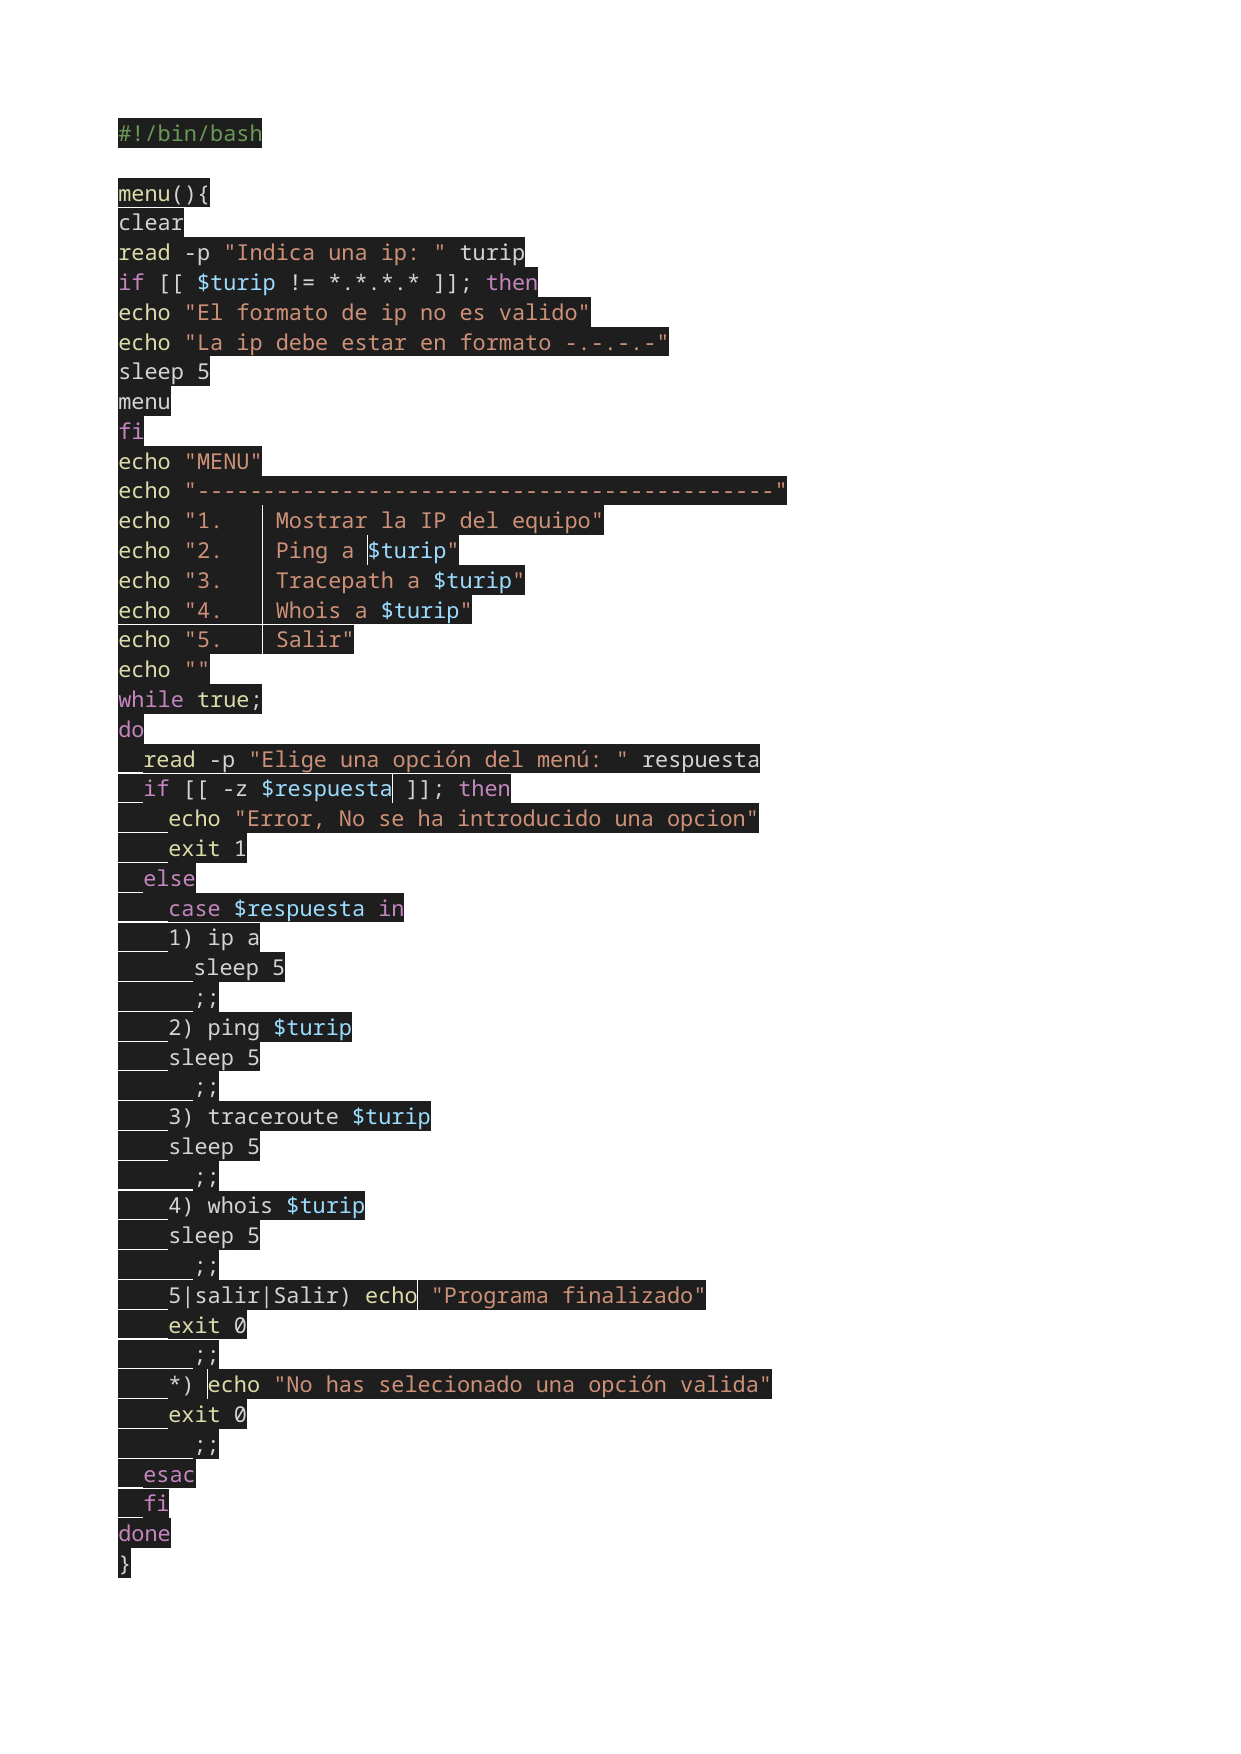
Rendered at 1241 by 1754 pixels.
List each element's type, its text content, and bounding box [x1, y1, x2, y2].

text echo "La ip debe estar en formato -.-.-.-" [118, 327, 1122, 356]
text 1) ip a [118, 922, 1122, 952]
text 3) traceroute $turip [118, 1101, 1122, 1131]
text do [118, 714, 1122, 744]
text ;; [118, 1429, 1122, 1459]
text ;; [118, 1161, 1122, 1191]
text echo "" [118, 654, 1122, 684]
text 2) ping $turip [118, 1012, 1122, 1042]
text ;; [118, 1339, 1122, 1369]
text exit 1 [118, 833, 1122, 863]
text sleep 5 [118, 1042, 1122, 1071]
text } [118, 1548, 1122, 1578]
text echo "Error, No se ha introducido una opcion" [118, 803, 1122, 833]
text #!/bin/bash [118, 118, 1122, 148]
text echo "5. Salir" [118, 624, 1122, 654]
text case $respuesta in [118, 893, 1122, 922]
text exit 0 [118, 1399, 1122, 1429]
text menu(){ [118, 178, 1122, 207]
text sleep 5 [118, 1131, 1122, 1161]
text sleep 5 [118, 1220, 1122, 1250]
text echo "--------------------------------------------" [118, 476, 1122, 505]
text echo "4. Whois a $turip" [118, 595, 1122, 624]
text exit 0 [118, 1310, 1122, 1339]
text echo "3. Tracepath a $turip" [118, 565, 1122, 595]
text if [[ -z $respuesta ]]; then [118, 773, 1122, 803]
text echo "El formato de ip no es valido" [118, 297, 1122, 327]
text read -p "Elige una opción del menú: " respuesta [118, 744, 1122, 773]
text 5|salir|Salir) echo "Programa finalizado" [118, 1280, 1122, 1310]
text ;; [118, 1071, 1122, 1101]
text ;; [118, 982, 1122, 1012]
text if [[ $turip != *.*.*.* ]]; then [118, 267, 1122, 297]
text fi [118, 1488, 1122, 1518]
text 4) whois $turip [118, 1191, 1122, 1220]
text esac [118, 1459, 1122, 1488]
text sleep 5 [118, 952, 1122, 982]
text else [118, 863, 1122, 893]
text echo "1. Mostrar la IP del equipo" [118, 505, 1122, 535]
text read -p "Indica una ip: " turip [118, 237, 1122, 267]
text ;; [118, 1250, 1122, 1280]
text *) echo "No has selecionado una opción valida" [118, 1369, 1122, 1399]
text menu [118, 386, 1122, 416]
text clear [118, 207, 1122, 237]
text fi [118, 416, 1122, 446]
text while true; [118, 684, 1122, 714]
text sleep 5 [118, 356, 1122, 386]
text done [118, 1518, 1122, 1548]
text echo "MENU" [118, 446, 1122, 476]
text echo "2. Ping a $turip" [118, 535, 1122, 565]
